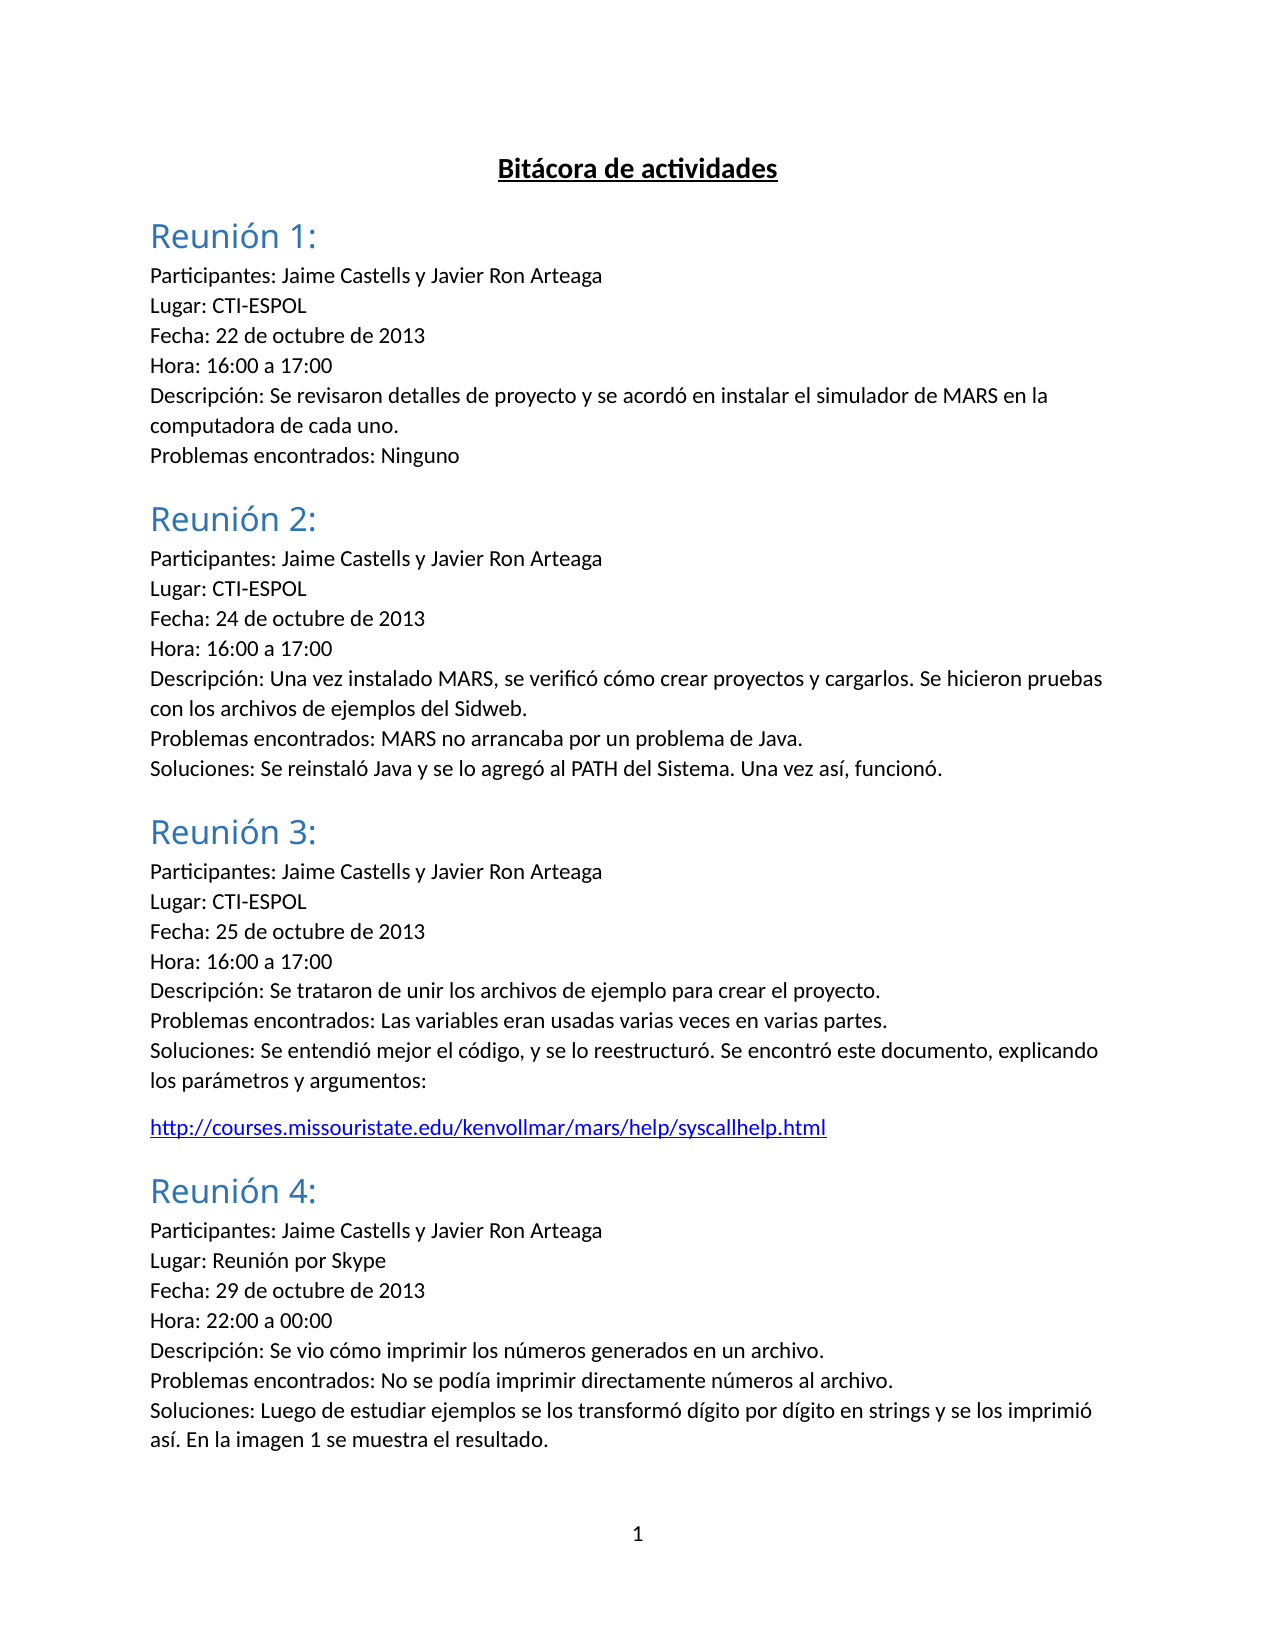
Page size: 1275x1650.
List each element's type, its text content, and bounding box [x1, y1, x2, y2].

subtitle Reunión 3: [150, 808, 1125, 854]
subtitle Reunión 2: [150, 496, 1125, 541]
subtitle Reunión 1: [150, 213, 1125, 258]
text http://courses.missouristate.edu/kenvollmar/mars/help/syscallhelp.html [150, 1113, 1125, 1141]
text Participantes: Jaime Castells y Javier Ron Arteaga Lugar: CTI-ESPOL Fecha: 24 de octubre de 2013 Hora: 16:00 a 17:00 Descripción: Una vez instalado MARS, se verificó cómo crear proyectos y cargarlos. Se hicieron pruebas con los archivos de ejemplos del Sidweb. Problemas encontrados: MARS no arrancaba por un problema de Java. Soluciones: Se reinstaló Java y se lo agregó al PATH del Sistema. Una vez así, funcionó. [150, 544, 1125, 782]
text Participantes: Jaime Castells y Javier Ron Arteaga Lugar: CTI-ESPOL Fecha: 25 de octubre de 2013 Hora: 16:00 a 17:00 Descripción: Se trataron de unir los archivos de ejemplo para crear el proyecto. Problemas encontrados: Las variables eran usadas varias veces en varias partes. Soluciones: Se entendió mejor el código, y se lo reestructuró. Se encontró este documento, explicando los parámetros y argumentos: [150, 857, 1125, 1094]
text Participantes: Jaime Castells y Javier Ron Arteaga Lugar: Reunión por Skype Fecha: 29 de octubre de 2013 Hora: 22:00 a 00:00 Descripción: Se vio cómo imprimir los números generados en un archivo. Problemas encontrados: No se podía imprimir directamente números al archivo. Soluciones: Luego de estudiar ejemplos se los transformó dígito por dígito en strings y se los imprimió así. En la imagen 1 se muestra el resultado. [150, 1216, 1125, 1454]
subtitle Reunión 4: [150, 1168, 1125, 1213]
text Participantes: Jaime Castells y Javier Ron Arteaga Lugar: CTI-ESPOL Fecha: 22 de octubre de 2013 Hora: 16:00 a 17:00 Descripción: Se revisaron detalles de proyecto y se acordó en instalar el simulador de MARS en la computadora de cada uno. Problemas encontrados: Ninguno [150, 262, 1125, 469]
text Bitácora de actividades [150, 150, 1125, 186]
